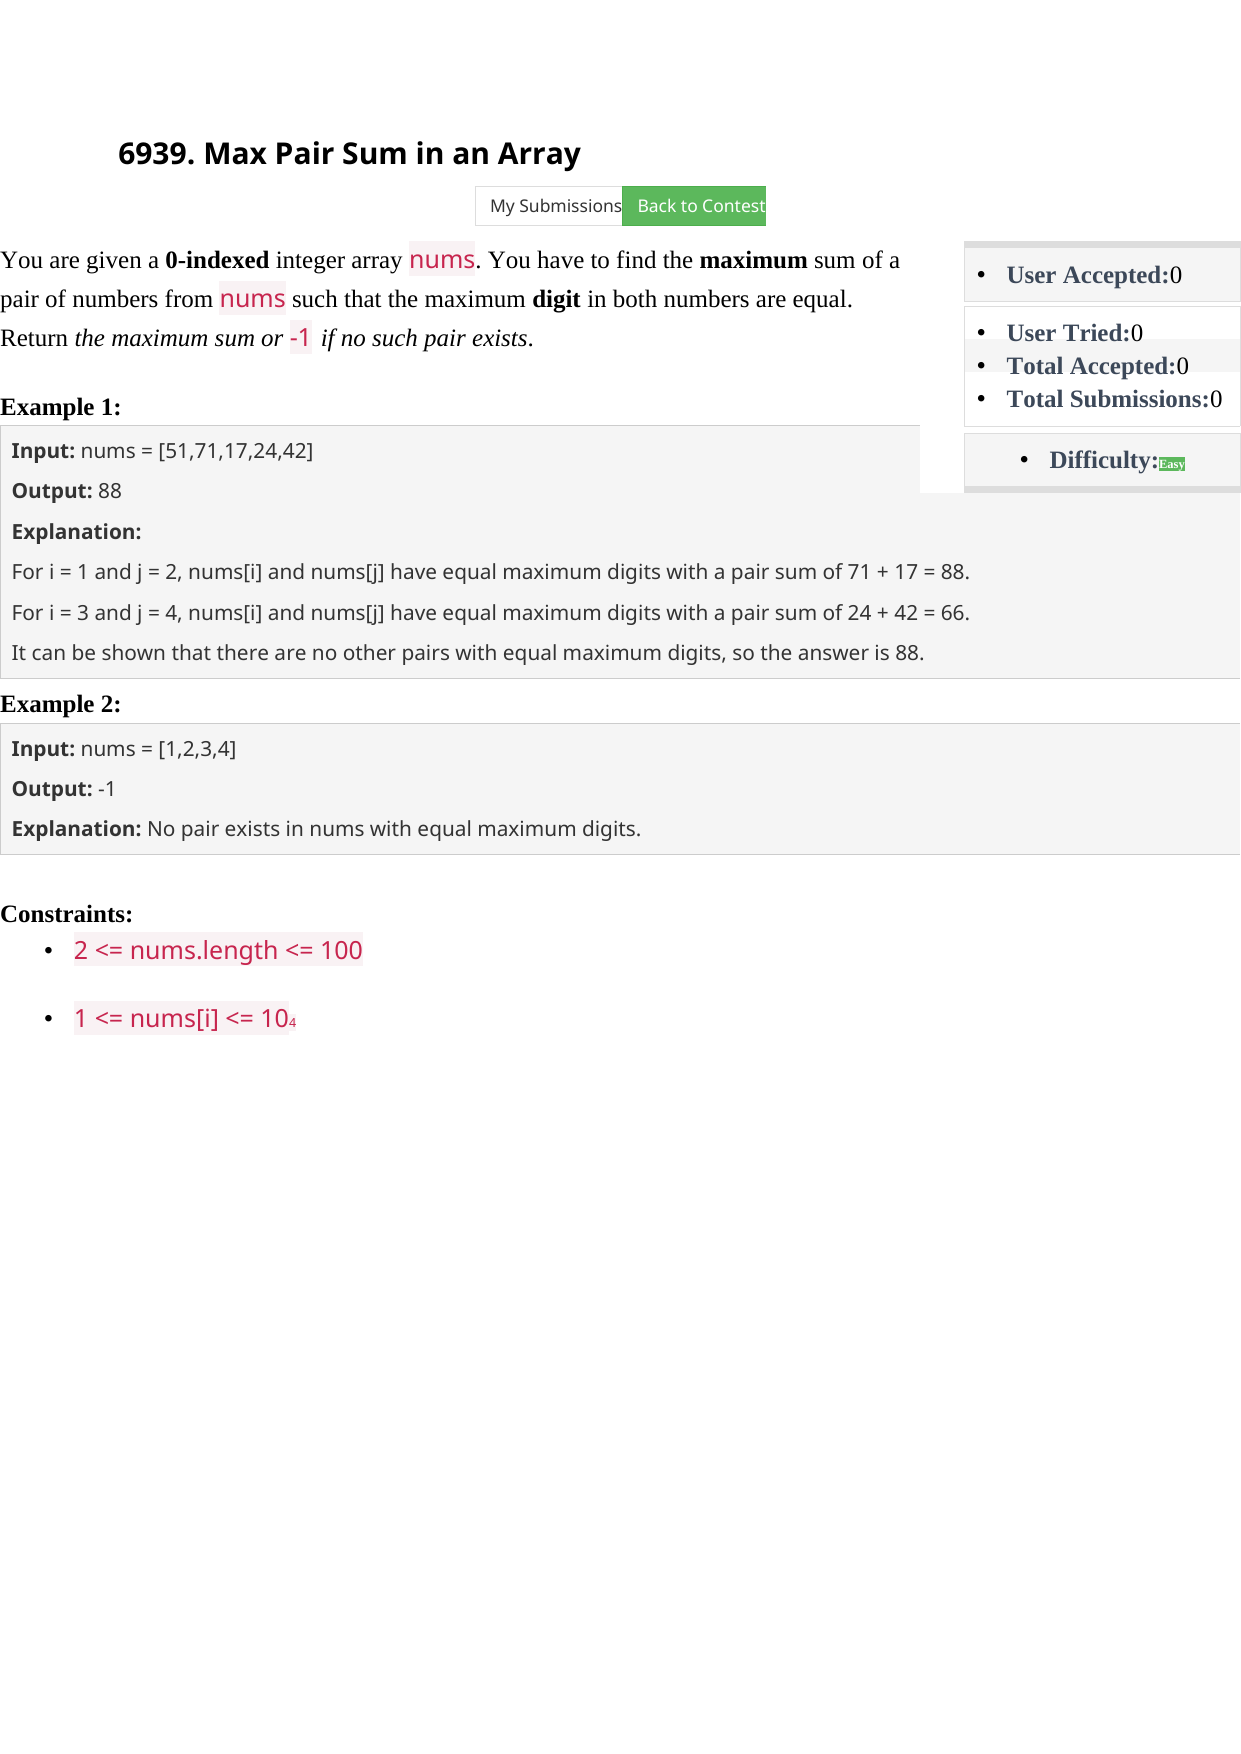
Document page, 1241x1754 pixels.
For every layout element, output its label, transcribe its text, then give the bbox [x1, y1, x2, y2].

list Total Submissions:0 [965, 372, 1240, 426]
text Explanation: No pair exists in nums with equal maximum digits. [1, 803, 1240, 854]
subtitle 6939. Max Pair Sum in an Array [118, 133, 1122, 173]
text Example 2: [0, 689, 1240, 718]
text Return the maximum sum or -1 if no such pair exists. [0, 320, 920, 354]
text Constraints: [0, 899, 1240, 928]
list User Tried:0 [965, 307, 1240, 339]
text Output: 88 [1, 465, 1240, 505]
list 1 <= nums[i] <= 104 [44, 1001, 1240, 1035]
list Difficulty:Easy [965, 434, 1240, 486]
text You are given a 0-indexed integer array nums. You have to find the maximum sum of a pair of numbers from nums such that the maximum digit in both numbers are equal. [0, 241, 1240, 493]
text Back to Contest [623, 186, 1122, 225]
text It can be shown that there are no other pairs with equal maximum digits, so the answer is 88. [1, 627, 1240, 678]
list 2 <= nums.length <= 100 [44, 932, 1240, 966]
text Explanation: [1, 506, 1240, 545]
text Output: -1 [1, 763, 1240, 803]
text For i = 1 and j = 2, nums[i] and nums[j] have equal maximum digits with a pair sum of 71 + 17 = 88. [1, 546, 1240, 586]
text My Submissions [476, 187, 622, 225]
list Total Accepted:0 [965, 339, 1240, 372]
text For i = 3 and j = 4, nums[i] and nums[j] have equal maximum digits with a pair sum of 24 + 42 = 66. [1, 586, 1240, 626]
text [118, 186, 475, 225]
list User Accepted:0 [965, 248, 1240, 301]
text Example 1: [0, 392, 920, 421]
text Input: nums = [1,2,3,4] [1, 724, 1240, 762]
text Input: nums = [51,71,17,24,42] [1, 426, 920, 465]
